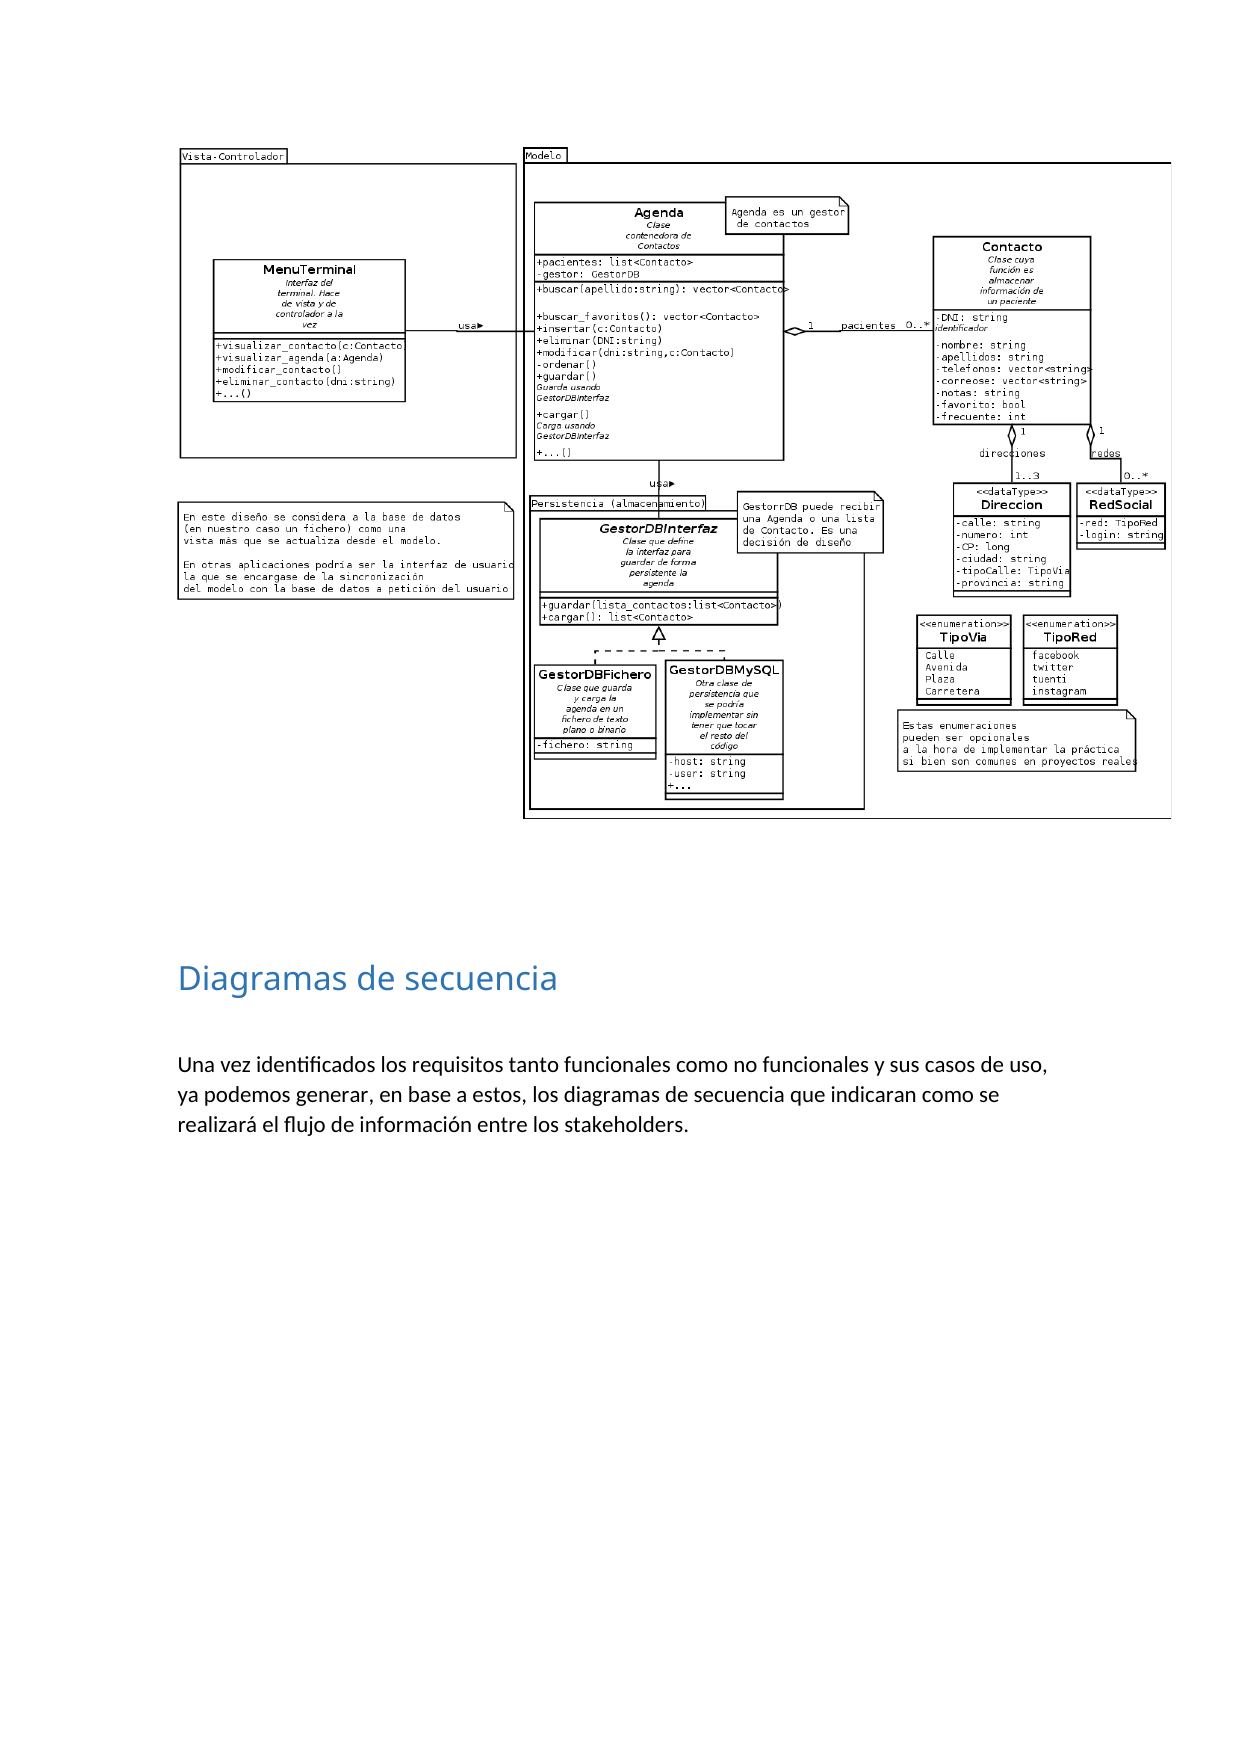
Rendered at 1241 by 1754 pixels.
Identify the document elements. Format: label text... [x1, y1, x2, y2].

subtitle Diagramas de secuencia [177, 955, 1063, 1001]
text Una vez identificados los requisitos tanto funcionales como no funcionales y sus casos de uso, ya podemos generar, en base a estos, los diagramas de secuencia que indicaran como se realizará el flujo de información entre los stakeholders. [177, 1050, 1063, 1138]
